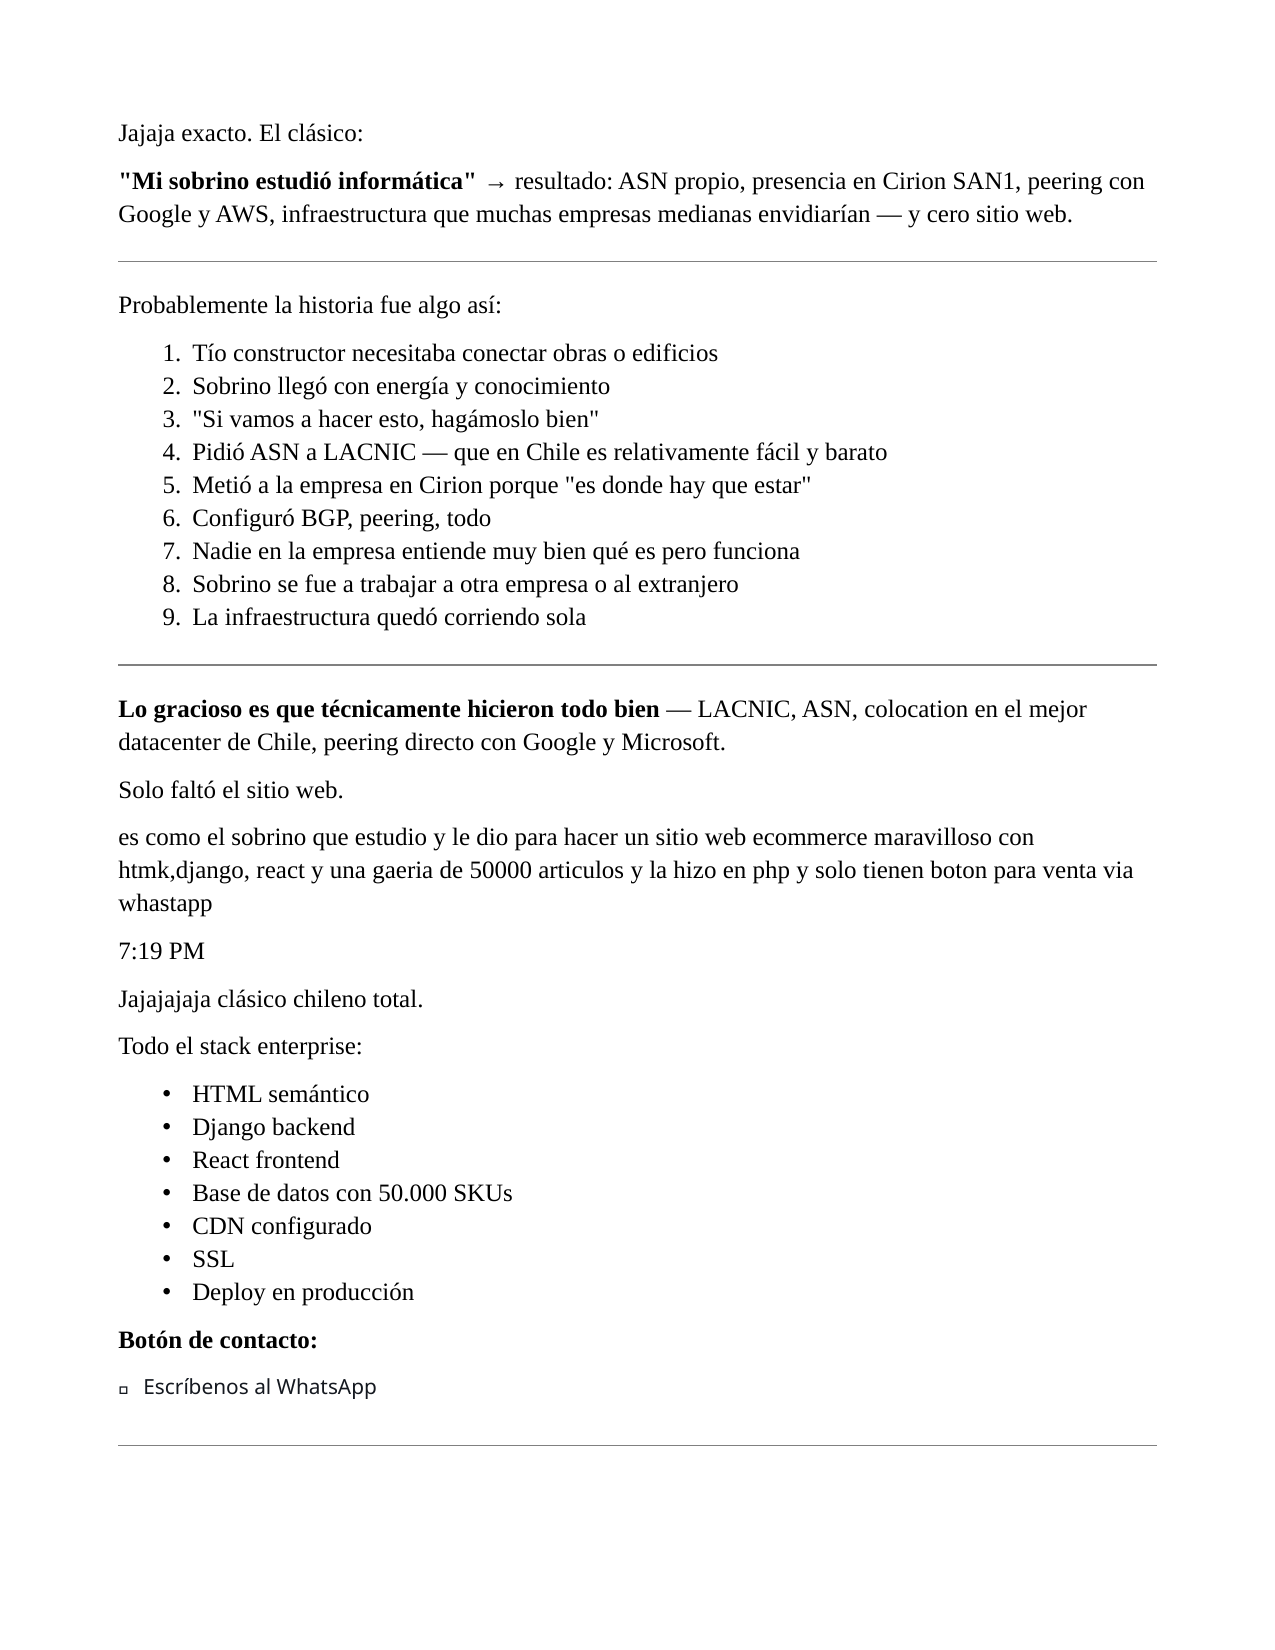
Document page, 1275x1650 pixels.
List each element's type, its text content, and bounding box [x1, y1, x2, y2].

text 7:19 PM [118, 936, 1157, 965]
list Nadie en la empresa entiende muy bien qué es pero funciona [162, 536, 1157, 565]
list Sobrino se fue a trabajar a otra empresa o al extranjero [162, 569, 1157, 598]
text 📱 Escríbenos al WhatsApp [118, 1372, 1157, 1401]
text Jajaja exacto. El clásico: [118, 118, 1157, 147]
list HTML semántico ✅ [162, 1079, 1157, 1108]
list SSL ✅ [162, 1244, 1157, 1273]
text Botón de contacto: [118, 1325, 1157, 1353]
list Base de datos con 50.000 SKUs ✅ [162, 1178, 1157, 1207]
text Lo gracioso es que técnicamente hicieron todo bien — LACNIC, ASN, colocation en el mejor datacenter de Chile, peering directo con Google y Microsoft. [118, 694, 1157, 756]
text "Mi sobrino estudió informática" → resultado: ASN propio, presencia en Cirion SAN1, peering con Google y AWS, infraestructura que muchas empresas medianas envidiarían — y cero sitio web. [118, 166, 1157, 227]
list Pidió ASN a LACNIC — que en Chile es relativamente fácil y barato [162, 437, 1157, 466]
list Tío constructor necesitaba conectar obras o edificios [162, 338, 1157, 367]
list CDN configurado ✅ [162, 1211, 1157, 1240]
list "Si vamos a hacer esto, hagámoslo bien" [162, 404, 1157, 433]
text Solo faltó el sitio web. [118, 775, 1157, 804]
list React frontend ✅ [162, 1145, 1157, 1174]
text Probablemente la historia fue algo así: [118, 291, 1157, 319]
list Configuró BGP, peering, todo [162, 503, 1157, 532]
text es como el sobrino que estudio y le dio para hacer un sitio web ecommerce maravilloso con htmk,django, react y una gaeria de 50000 articulos y la hizo en php y solo tienen boton para venta via whastapp [118, 822, 1157, 917]
list Metió a la empresa en Cirion porque "es donde hay que estar" [162, 470, 1157, 499]
list La infraestructura quedó corriendo sola [162, 602, 1157, 631]
text Todo el stack enterprise: [118, 1031, 1157, 1060]
text Jajajajaja clásico chileno total. [118, 984, 1157, 1012]
list Sobrino llegó con energía y conocimiento [162, 371, 1157, 400]
list Deploy en producción ✅ [162, 1277, 1157, 1306]
list Django backend ✅ [162, 1112, 1157, 1141]
